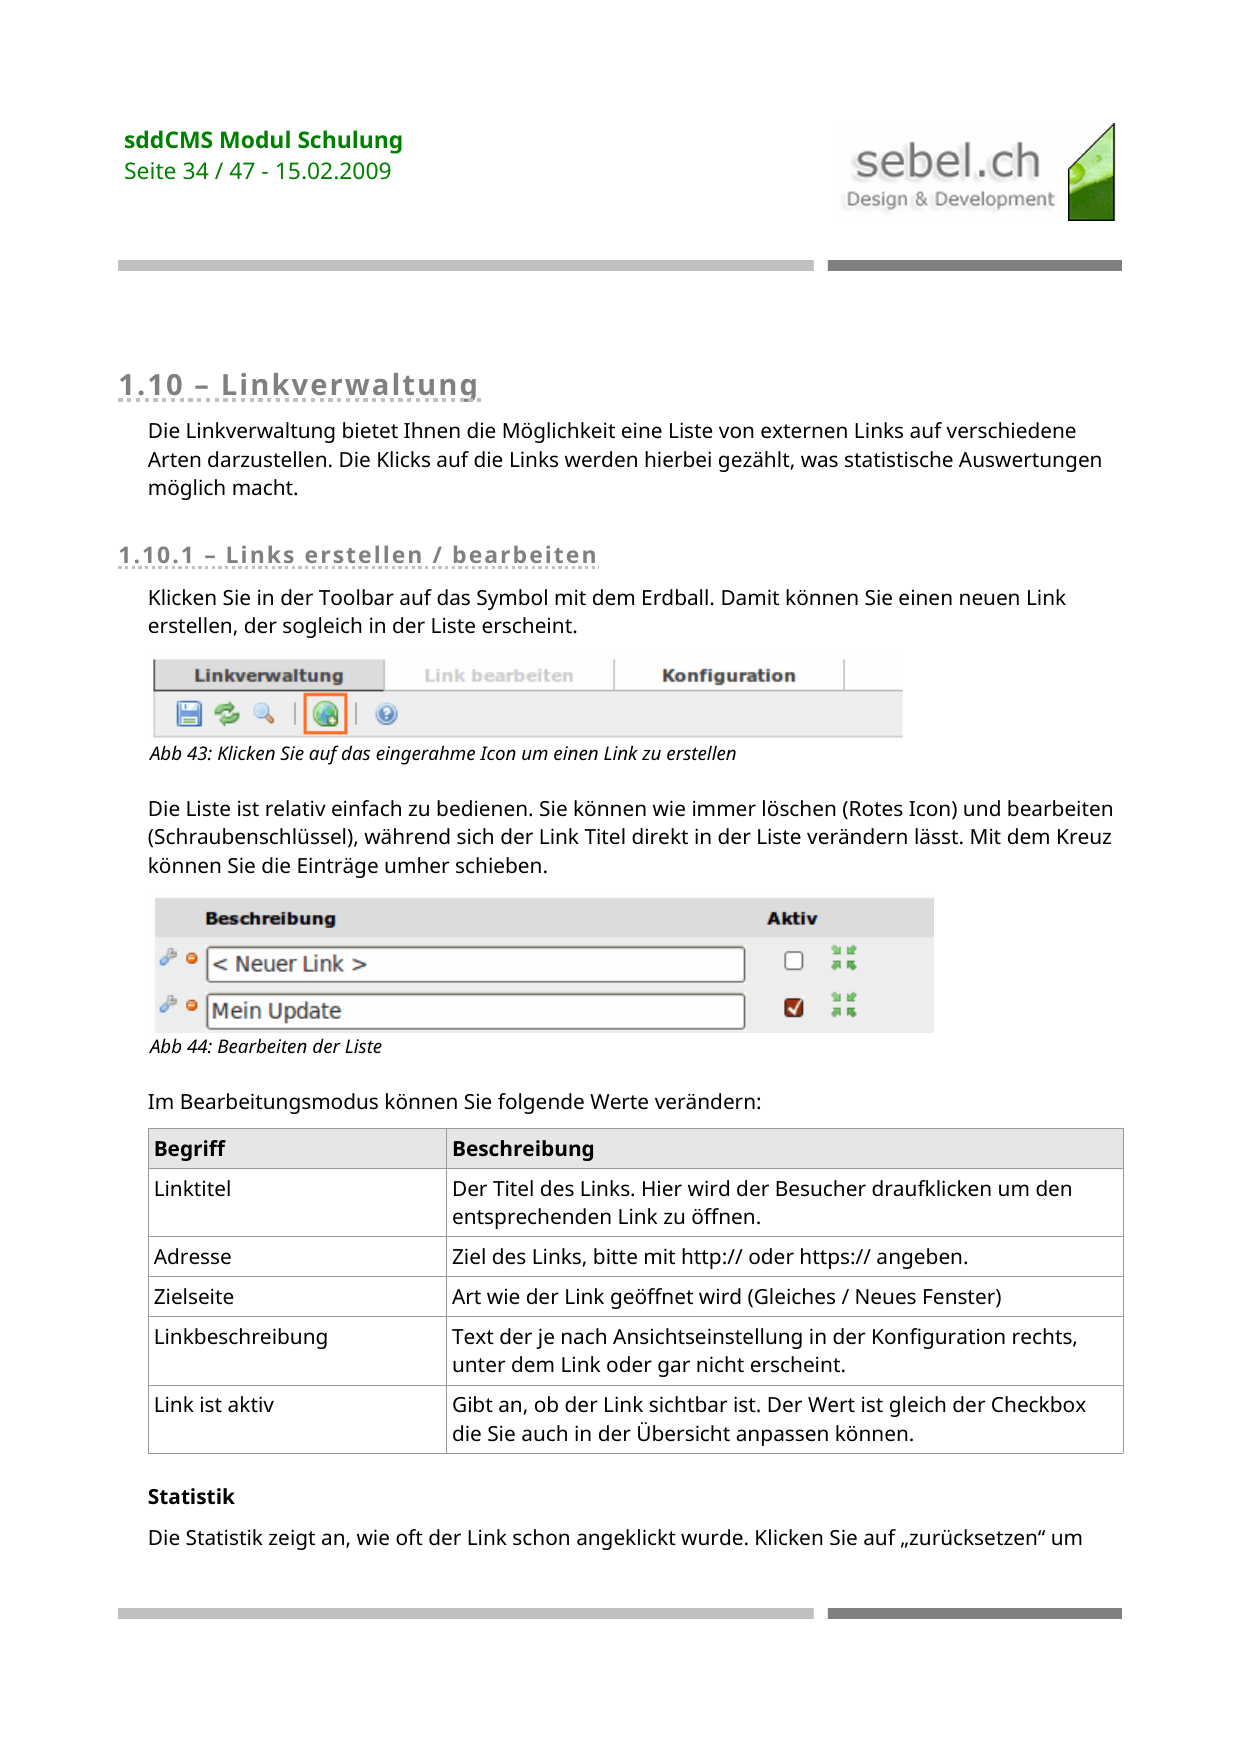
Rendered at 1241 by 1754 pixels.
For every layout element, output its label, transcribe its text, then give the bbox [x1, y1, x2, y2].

table_cell Link ist aktiv [149, 1386, 446, 1453]
subtitle 1.10.1 – Links erstellen / bearbeiten [118, 539, 1122, 571]
picture [118, 1608, 1122, 1619]
table_header Begriff [149, 1129, 446, 1168]
text Abb 43: Klicken Sie auf das eingerahme Icon um einen Link zu erstellen [150, 741, 903, 766]
subtitle 1.10 – Linkverwaltung [118, 364, 1122, 404]
table_cell Der Titel des Links. Hier wird der Besucher draufklicken um den entsprechenden Link zu öffnen. [447, 1169, 1123, 1236]
table_cell Text der je nach Ansichtseinstellung in der Konfiguration rechts, unter dem Link oder gar nicht erscheint. [447, 1317, 1123, 1385]
text Abb 44: Bearbeiten der Liste [150, 1033, 934, 1058]
table_cell Adresse [149, 1237, 446, 1276]
text Im Bearbeitungsmodus können Sie folgende Werte verändern: [148, 892, 1122, 1115]
table_cell Gibt an, ob der Link sichtbar ist. Der Wert ist gleich der Checkbox die Sie auch in der Übersicht anpassen können. [447, 1386, 1123, 1453]
text Die Statistik zeigt an, wie oft der Link schon angeklickt wurde. Klicken Sie auf „zurücksetzen“ um [148, 1523, 1122, 1551]
text Statistik [148, 1454, 1122, 1510]
text [150, 880, 934, 892]
text Die Liste ist relativ einfach zu bedienen. Sie können wie immer löschen (Rotes Icon) und bearbeiten (Schraubenschlüssel), während sich der Link Titel direkt in der Liste verändern lässt. Mit dem Kreuz können Sie die Einträge umher schieben. [148, 652, 1122, 879]
text Die Linkverwaltung bietet Ihnen die Möglichkeit eine Liste von externen Links auf verschiedene Arten darzustellen. Die Klicks auf die Links werden hierbei gezählt, was statistische Auswertungen möglich macht. [148, 417, 1122, 502]
text [150, 643, 903, 655]
picture [149, 655, 903, 741]
text Klicken Sie in der Toolbar auf das Symbol mit dem Erdball. Damit können Sie einen neuen Link erstellen, der sogleich in der Liste erscheint. [148, 583, 1122, 640]
table_cell Ziel des Links, bitte mit http:// oder https:// angeben. [447, 1237, 1123, 1276]
picture [118, 260, 1122, 271]
table_cell Art wie der Link geöffnet wird (Gleiches / Neues Fenster) [447, 1277, 1123, 1316]
picture [149, 892, 934, 1033]
table_cell Zielseite [149, 1277, 446, 1316]
table_cell Linkbeschreibung [149, 1317, 446, 1385]
table_cell Linktitel [149, 1169, 446, 1236]
table_header Beschreibung [447, 1129, 1123, 1168]
